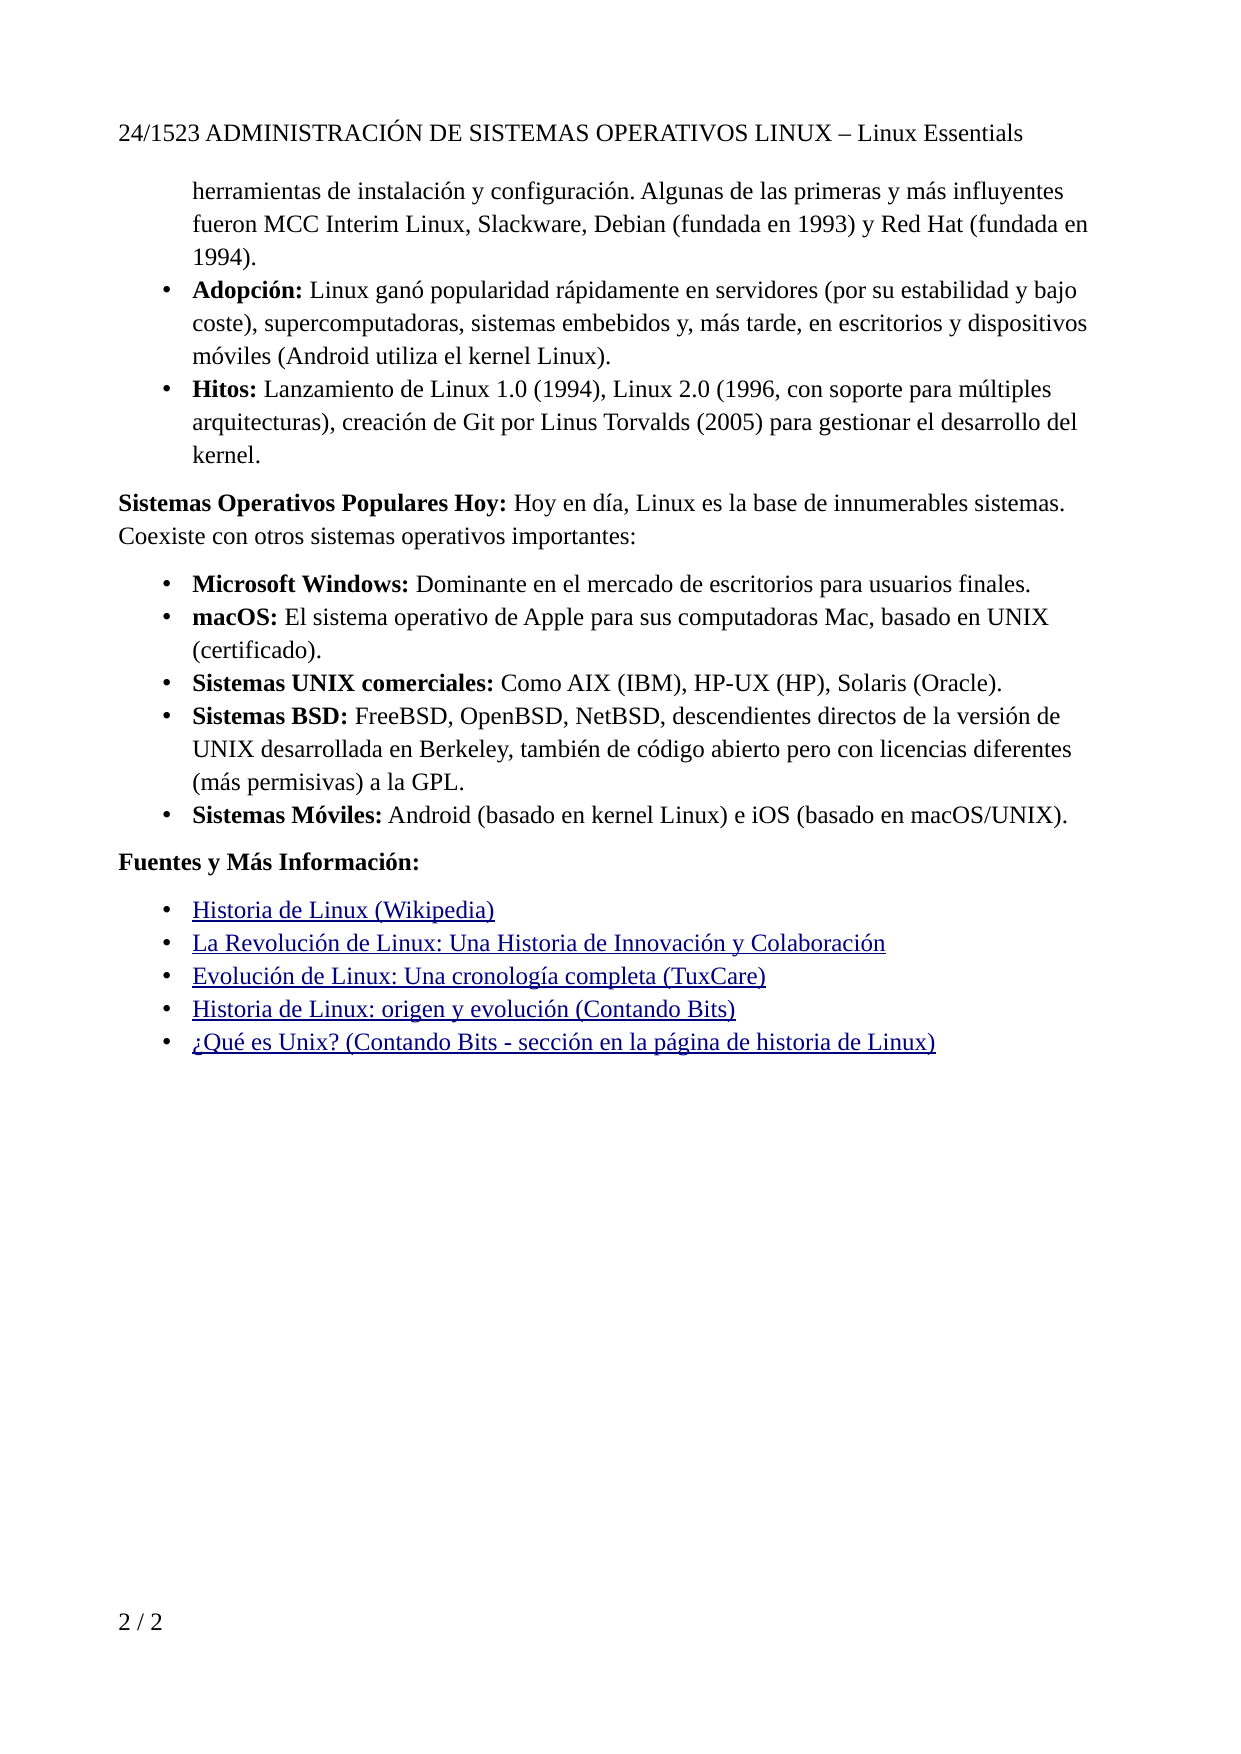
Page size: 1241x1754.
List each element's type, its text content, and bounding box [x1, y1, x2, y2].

list ¿Qué es Unix? (Contando Bits - sección en la página de historia de Linux) [162, 1027, 1122, 1056]
list macOS: El sistema operativo de Apple para sus computadoras Mac, basado en UNIX (certificado). [162, 602, 1122, 663]
list Sistemas BSD: FreeBSD, OpenBSD, NetBSD, descendientes directos de la versión de UNIX desarrollada en Berkeley, también de código abierto pero con licencias diferentes (más permisivas) a la GPL. [162, 701, 1122, 796]
text Fuentes y Más Información: [118, 847, 1122, 876]
list Evolución de Linux: Una cronología completa (TuxCare) [162, 961, 1122, 990]
list herramientas de instalación y configuración. Algunas de las primeras y más influyentes fueron MCC Interim Linux, Slackware, Debian (fundada en 1993) y Red Hat (fundada en 1994). [162, 176, 1122, 271]
list Microsoft Windows: Dominante en el mercado de escritorios para usuarios finales. [162, 569, 1122, 597]
list Sistemas UNIX comerciales: Como AIX (IBM), HP-UX (HP), Solaris (Oracle). [162, 668, 1122, 697]
list Hitos: Lanzamiento de Linux 1.0 (1994), Linux 2.0 (1996, con soporte para múltiples arquitecturas), creación de Git por Linus Torvalds (2005) para gestionar el desarrollo del kernel. [162, 374, 1122, 469]
list La Revolución de Linux: Una Historia de Innovación y Colaboración [162, 928, 1122, 957]
list Historia de Linux (Wikipedia) [162, 895, 1122, 924]
list Sistemas Móviles: Android (basado en kernel Linux) e iOS (basado en macOS/UNIX). [162, 800, 1122, 829]
text Sistemas Operativos Populares Hoy: Hoy en día, Linux es la base de innumerables sistemas. Coexiste con otros sistemas operativos importantes: [118, 488, 1122, 550]
list Historia de Linux: origen y evolución (Contando Bits) [162, 994, 1122, 1023]
list Adopción: Linux ganó popularidad rápidamente en servidores (por su estabilidad y bajo coste), supercomputadoras, sistemas embebidos y, más tarde, en escritorios y dispositivos móviles (Android utiliza el kernel Linux). [162, 275, 1122, 370]
